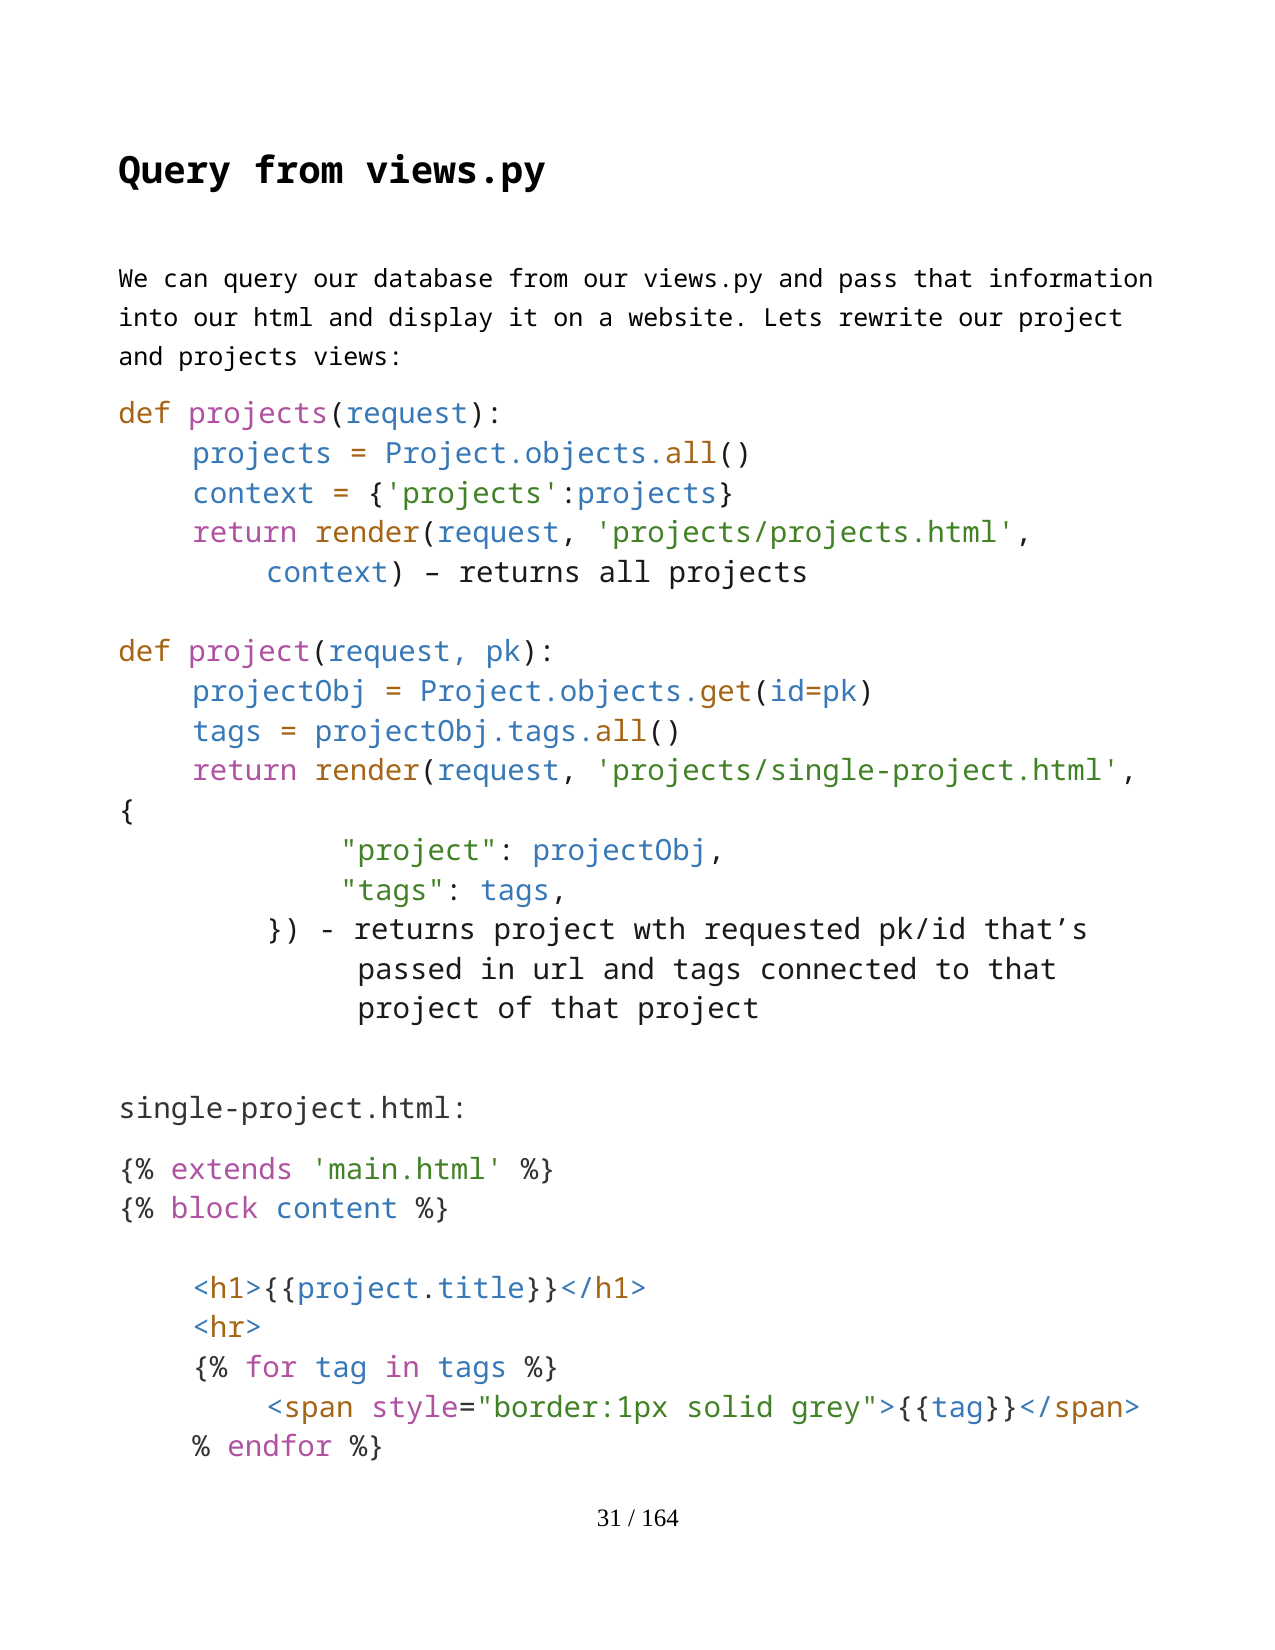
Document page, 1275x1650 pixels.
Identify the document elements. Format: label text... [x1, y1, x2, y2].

text return render(request, 'projects/single-project.html', { [118, 750, 1157, 829]
text "project": projectObj, [118, 829, 1157, 869]
subtitle Query from views.py [118, 143, 1157, 194]
text <h1>{{project.title}}</h1> [118, 1267, 1157, 1307]
text def projects(request): [118, 392, 1157, 432]
text projectObj = Project.objects.get(id=pk) [118, 670, 1157, 710]
text {% extends 'main.html' %} [118, 1148, 1157, 1188]
text single-project.html: [118, 1088, 1157, 1127]
text {% block content %} [118, 1188, 1157, 1227]
text def project(request, pk): [118, 631, 1157, 670]
text We can query our database from our views.py and pass that information into our html and display it on a website. Lets rewrite our project and projects views: [118, 260, 1157, 373]
text <hr> [118, 1307, 1157, 1346]
text % endfor %} [118, 1426, 1157, 1465]
text projects = Project.objects.all() [118, 432, 1157, 472]
text <span style="border:1px solid grey">{{tag}}</span> [118, 1386, 1157, 1426]
text return render(request, 'projects/projects.html', context) – returns all projects [118, 512, 1157, 591]
text context = {'projects':projects} [118, 472, 1157, 512]
text {% for tag in tags %} [118, 1346, 1157, 1386]
text }) - returns project wth requested pk/id that’s passed in url and tags connected to that project of that project [118, 908, 1157, 1027]
text tags = projectObj.tags.all() [118, 710, 1157, 750]
text "tags": tags, [118, 869, 1157, 908]
